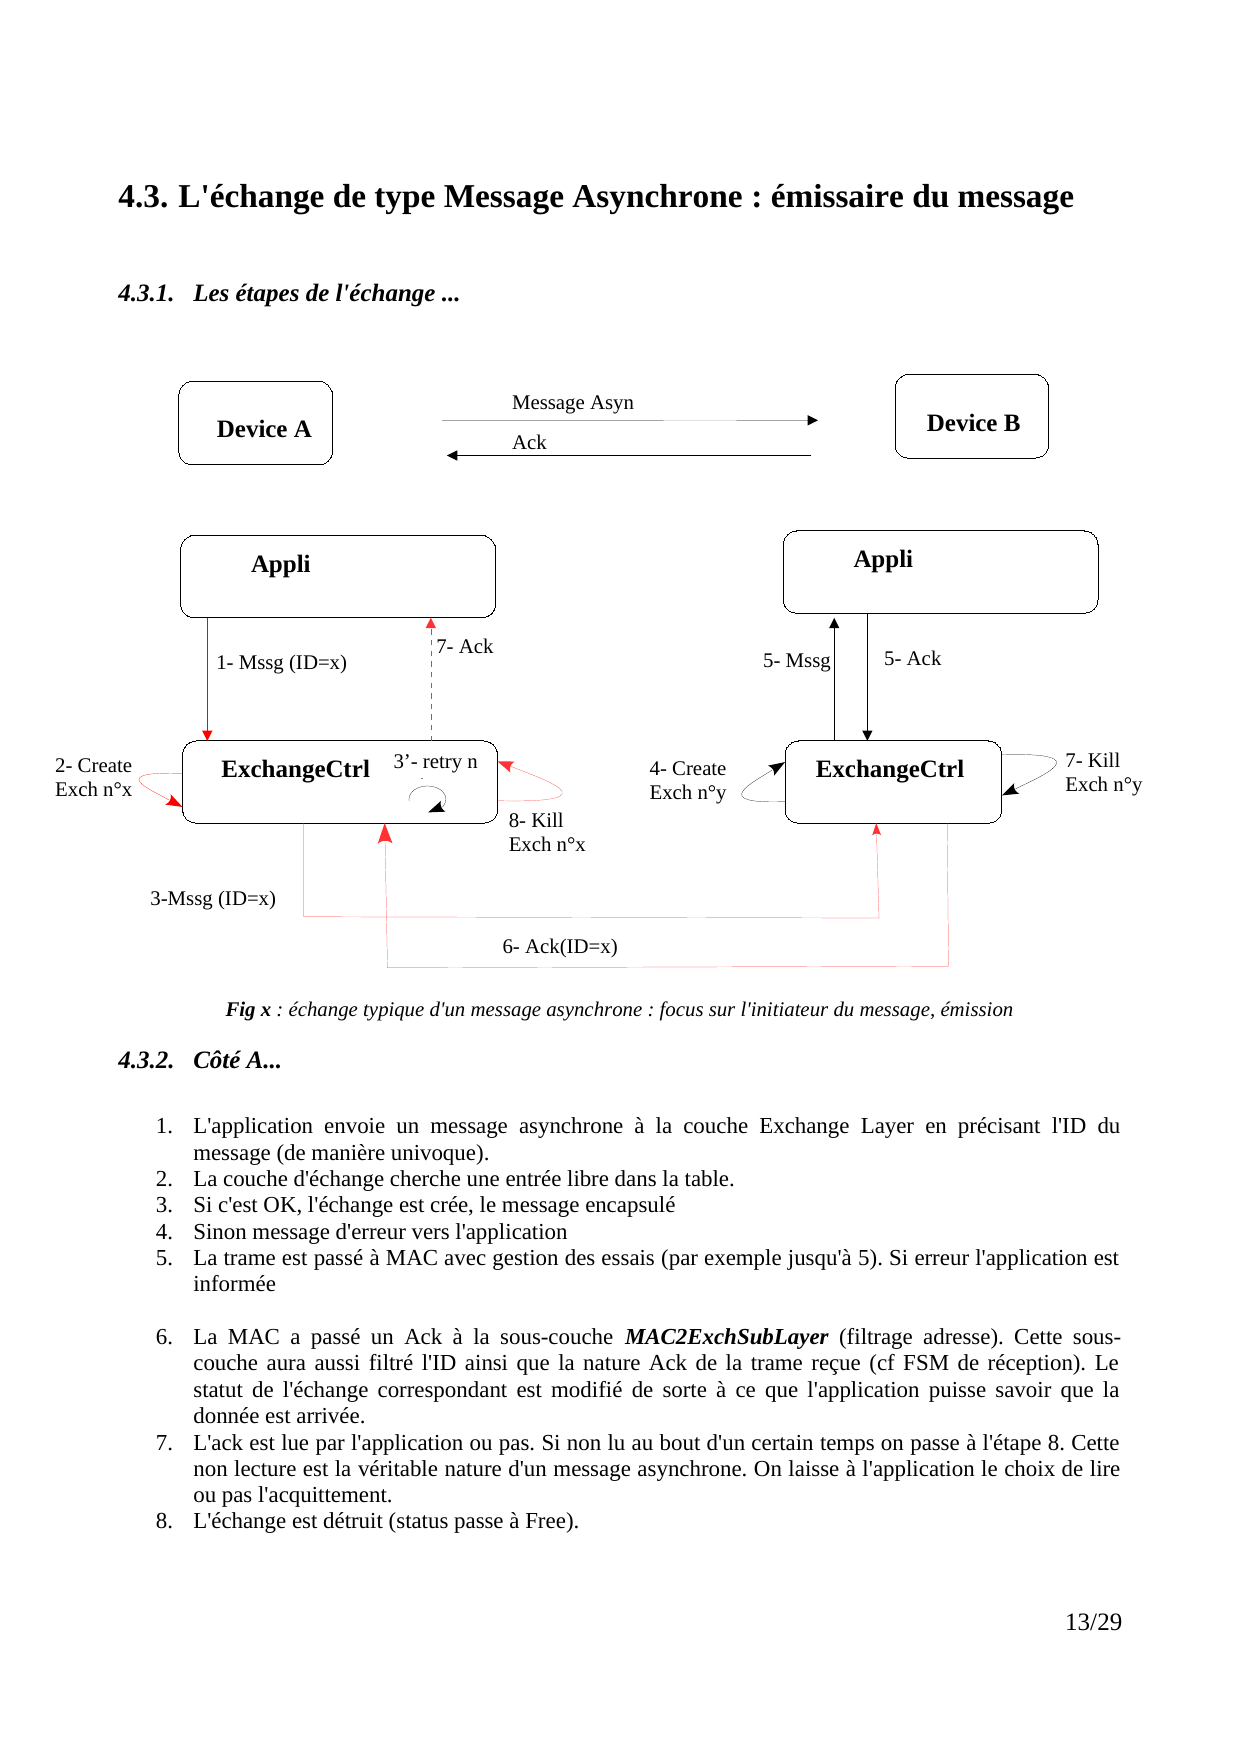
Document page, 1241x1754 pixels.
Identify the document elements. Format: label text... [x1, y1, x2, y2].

list L'échange est détruit (status passe à Free). [156, 1508, 1122, 1534]
list L'application envoie un message asynchrone à la couche Exchange Layer en précisant l'ID du message (de manière univoque). [156, 1112, 1122, 1165]
list Sinon message d'erreur vers l'application [156, 1218, 1122, 1244]
list La couche d'échange cherche une entrée libre dans la table. [156, 1165, 1122, 1191]
list La trame est passé à MAC avec gestion des essais (par exemple jusqu'à 5). Si erreur l'application est informée [156, 1244, 1122, 1297]
subtitle L'échange de type Message Asynchrone : émissaire du message [118, 176, 1122, 215]
subtitle Les étapes de l'échange ... [118, 278, 1122, 307]
list Si c'est OK, l'échange est crée, le message encapsulé [156, 1191, 1122, 1218]
list La MAC a passé un Ack à la sous-couche MAC2ExchSubLayer (filtrage adresse). Cette sous-couche aura aussi filtré l'ID ainsi que la nature Ack de la trame reçue (cf FSM de réception). Le statut de l'échange correspondant est modifié de sorte à ce que l'application puisse savoir que la donnée est arrivée. [156, 1323, 1122, 1428]
list L'ack est lue par l'application ou pas. Si non lu au bout d'un certain temps on passe à l'étape 8. Cette non lecture est la véritable nature d'un message asynchrone. On laisse à l'application le choix de lire ou pas l'acquittement. [156, 1428, 1122, 1508]
subtitle Côté A... [118, 397, 1122, 1073]
